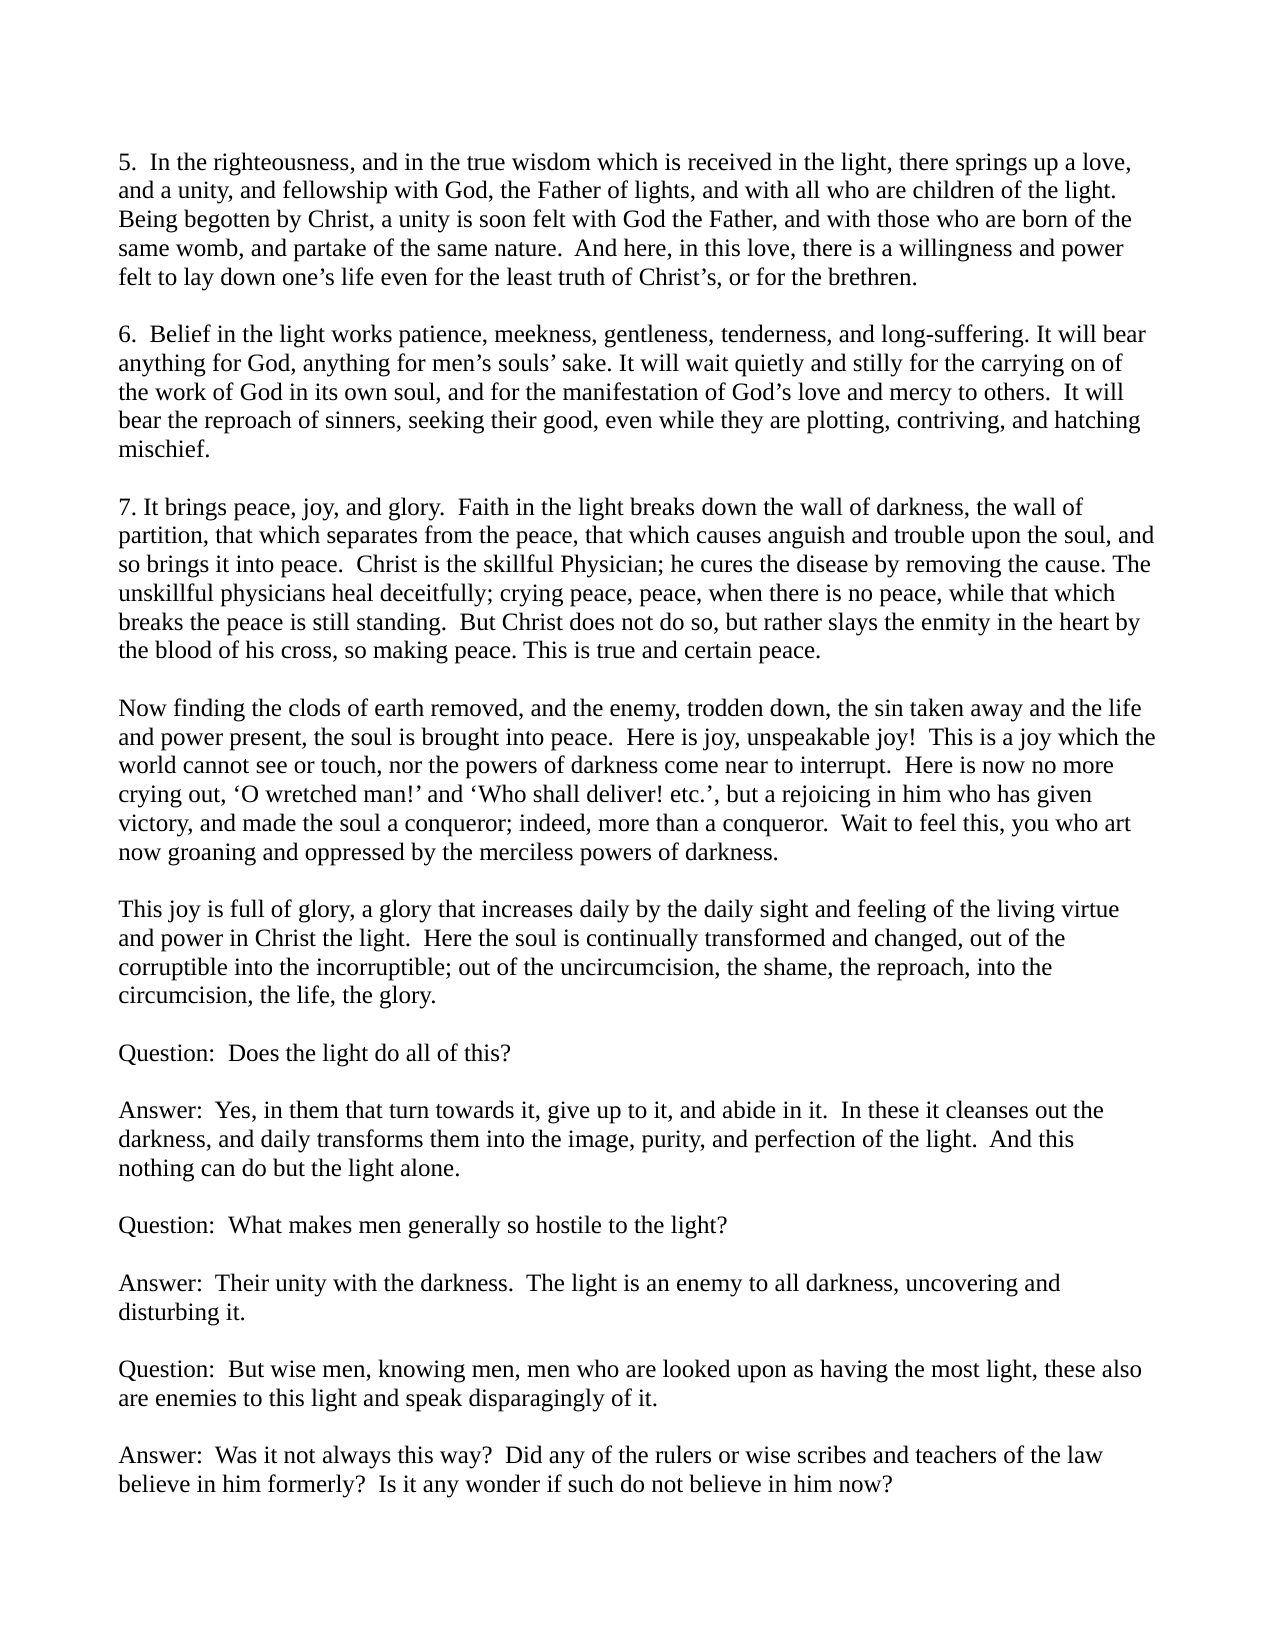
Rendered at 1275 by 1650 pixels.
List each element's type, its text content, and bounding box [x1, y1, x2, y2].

text This joy is full of glory, a glory that increases daily by the daily sight and feeling of the living virtue and power in Christ the light. Here the soul is continually transformed and changed, out of the corruptible into the incorruptible; out of the uncircumcision, the shame, the reproach, into the circumcision, the life, the glory. [118, 894, 1157, 1009]
text Answer: Was it not always this way? Did any of the rulers or wise scribes and teachers of the law believe in him formerly? Is it any wonder if such do not believe in him now? [118, 1441, 1157, 1498]
text 7. It brings peace, joy, and glory. Faith in the light breaks down the wall of darkness, the wall of partition, that which separates from the peace, that which causes anguish and trouble upon the soul, and so brings it into peace. Christ is the skillful Physician; he cures the disease by removing the cause. The unskillful physicians heal deceitfully; crying peace, peace, when there is no peace, while that which breaks the peace is still standing. But Christ does not do so, but rather slays the enmity in the heart by the blood of his cross, so making peace. This is true and certain peace. [118, 492, 1157, 664]
text Question: What makes men generally so hostile to the light? [118, 1211, 1157, 1239]
text Answer: Yes, in them that turn towards it, give up to it, and abide in it. In these it cleanses out the darkness, and daily transforms them into the image, purity, and perfection of the light. And this nothing can do but the light alone. [118, 1096, 1157, 1182]
text 6. Belief in the light works patience, meekness, gentleness, tenderness, and long-suffering. It will bear anything for God, anything for men’s souls’ sake. It will wait quietly and stilly for the carrying on of the work of God in its own soul, and for the manifestation of God’s love and mercy to others. It will bear the reproach of sinners, seeking their good, even while they are plotting, contriving, and hatching mischief. [118, 319, 1157, 463]
text Question: But wise men, knowing men, men who are looked upon as having the most light, these also are enemies to this light and speak disparagingly of it. [118, 1354, 1157, 1412]
text Now finding the clods of earth removed, and the enemy, trodden down, the sin taken away and the life and power present, the soul is brought into peace. Here is joy, unspeakable joy! This is a joy which the world cannot see or touch, nor the powers of darkness come near to interrupt. Here is now no more crying out, ‘O wretched man!’ and ‘Who shall deliver! etc.’, but a rejoicing in him who has given victory, and made the soul a conqueror; indeed, more than a conqueror. Wait to feel this, you who art now groaning and oppressed by the merciless powers of darkness. [118, 693, 1157, 866]
text 5. In the righteousness, and in the true wisdom which is received in the light, there springs up a love, and a unity, and fellowship with God, the Father of lights, and with all who are children of the light. Being begotten by Christ, a unity is soon felt with God the Father, and with those who are born of the same womb, and partake of the same nature. And here, in this love, there is a willingness and power felt to lay down one’s life even for the least truth of Christ’s, or for the brethren. [118, 147, 1157, 291]
text Answer: Their unity with the darkness. The light is an enemy to all darkness, uncovering and disturbing it. [118, 1268, 1157, 1326]
text Question: Does the light do all of this? [118, 1038, 1157, 1067]
